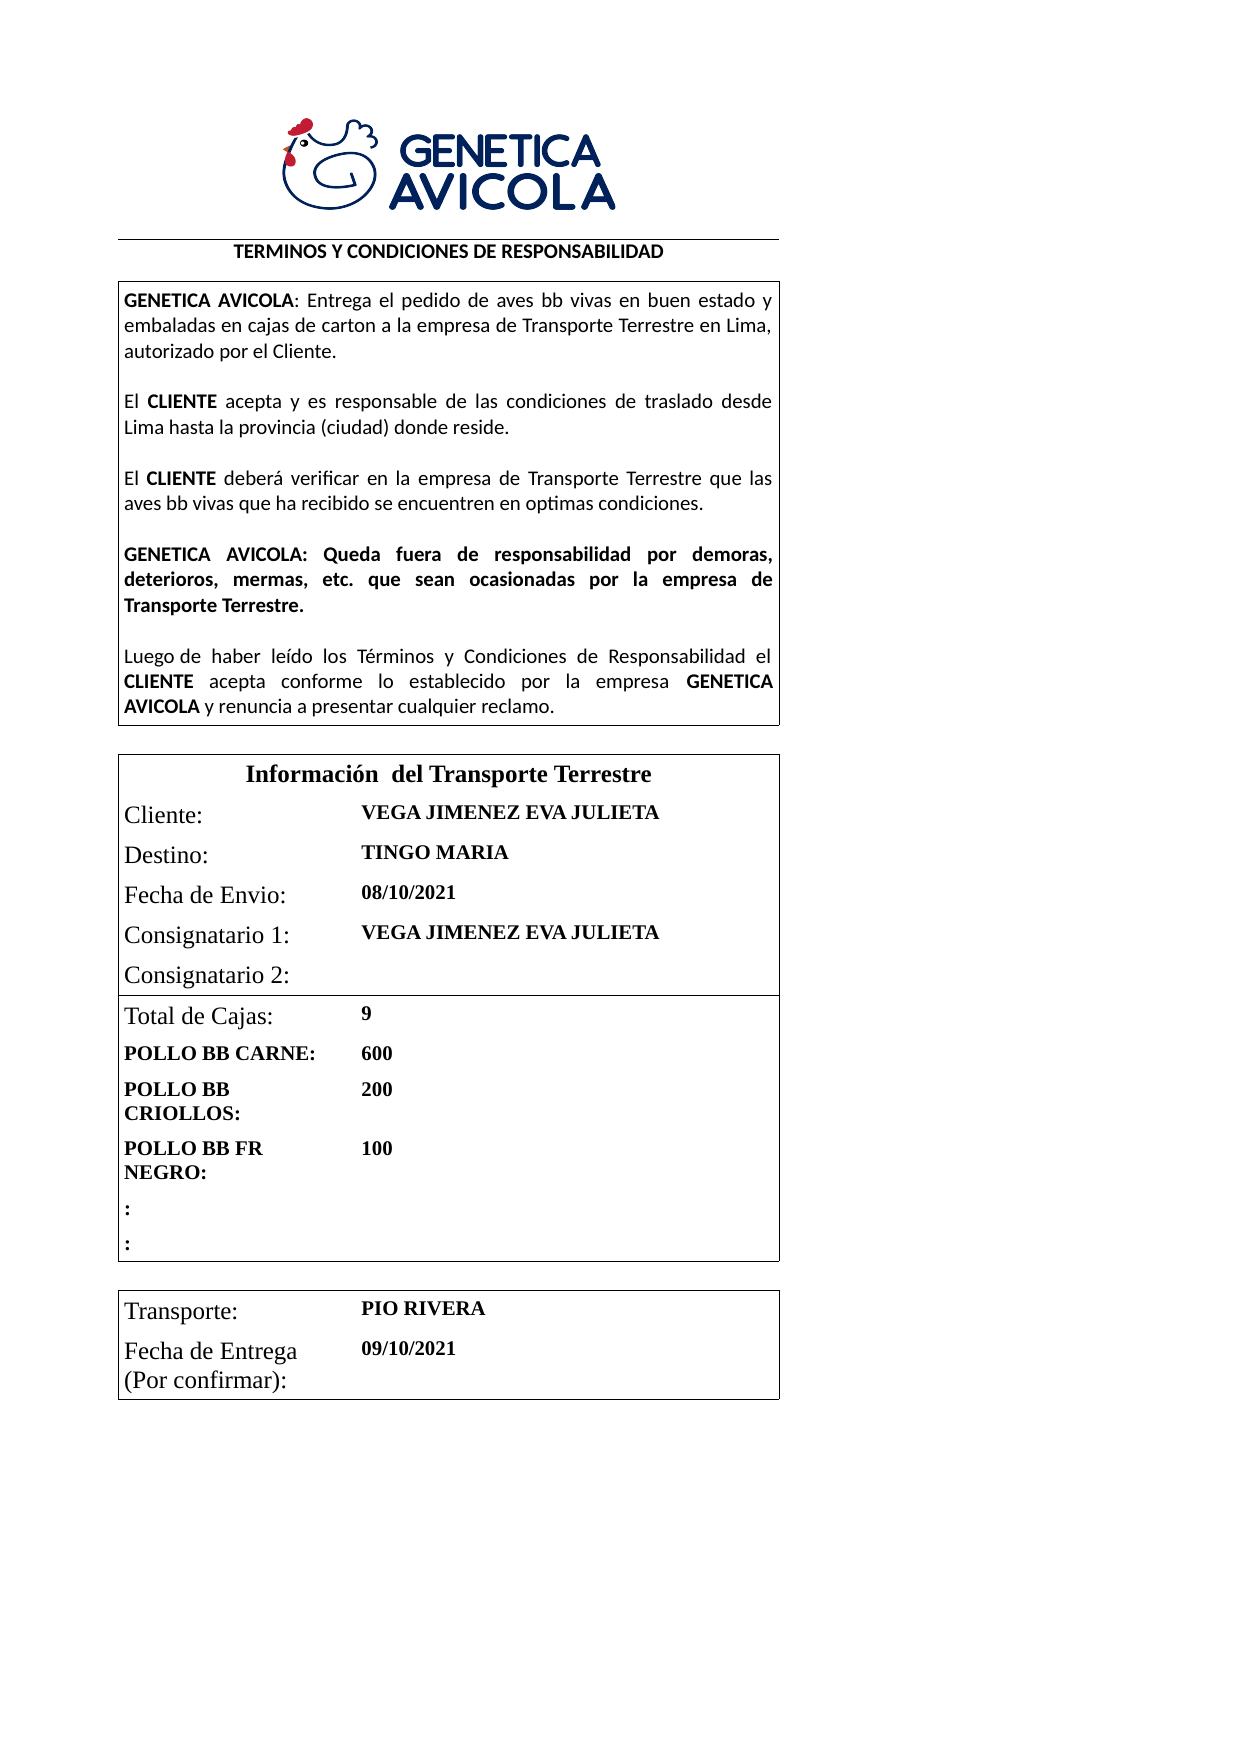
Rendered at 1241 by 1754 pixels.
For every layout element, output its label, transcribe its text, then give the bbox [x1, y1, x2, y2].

table_header Información del Transporte Terrestre [119, 755, 779, 794]
table_cell GENETICA AVICOLA: Entrega el pedido de aves bb vivas en buen estado y embaladas en cajas de carton a la empresa de Transporte Terrestre en Lima, autorizado por el Cliente. El CLIENTE acepta y es responsable de las condiciones de traslado desde Lima hasta la provincia (ciudad) donde reside. El CLIENTE deberá verificar en la empresa de Transporte Terrestre que las aves bb vivas que ha recibido se encuentren en optimas condiciones. GENETICA AVICOLA: Queda fuera de responsabilidad por demoras, deterioros, mermas, etc. que sean ocasionadas por la empresa de Transporte Terrestre. Luego de haber leído los Términos y Condiciones de Responsabilidad el CLIENTE acepta conforme lo establecido por la empresa GENETICA AVICOLA y renuncia a presentar cualquier reclamo. [119, 282, 779, 725]
table_cell PIO RIVERA [356, 1291, 779, 1330]
table_cell 08/10/2021 [356, 874, 779, 914]
table_cell 09/10/2021 [356, 1330, 779, 1399]
table_cell Total de Cajas: [119, 996, 356, 1035]
table_cell POLLO BB CARNE: [119, 1035, 356, 1071]
table_cell 200 [356, 1071, 779, 1130]
table_cell [118, 1262, 356, 1290]
table_cell VEGA JIMENEZ EVA JULIETA [356, 915, 779, 955]
table_cell POLLO BB FR NEGRO: [119, 1130, 356, 1190]
table_cell : [119, 1190, 356, 1226]
table_cell Transporte: [119, 1291, 356, 1330]
table_cell : [119, 1226, 356, 1261]
table_cell Consignatario 2: [119, 955, 356, 995]
table_cell 600 [356, 1035, 779, 1071]
table_cell [356, 1226, 779, 1261]
table_cell Consignatario 1: [119, 915, 356, 955]
table_cell Fecha de Envio: [119, 874, 356, 914]
table_header TERMINOS Y CONDICIONES DE RESPONSABILIDAD [118, 240, 779, 281]
picture [282, 118, 616, 210]
table_cell [356, 955, 779, 995]
table_cell 100 [356, 1130, 779, 1190]
table_cell [356, 1190, 779, 1226]
table_cell Fecha de Entrega (Por confirmar): [119, 1330, 356, 1399]
table_cell 9 [356, 996, 779, 1035]
table_cell Cliente: [119, 794, 356, 834]
table_cell TINGO MARIA [356, 834, 779, 874]
table_cell [356, 1262, 779, 1290]
table_cell POLLO BB CRIOLLOS: [119, 1071, 356, 1130]
table_cell VEGA JIMENEZ EVA JULIETA [356, 794, 779, 834]
table_cell Destino: [119, 834, 356, 874]
